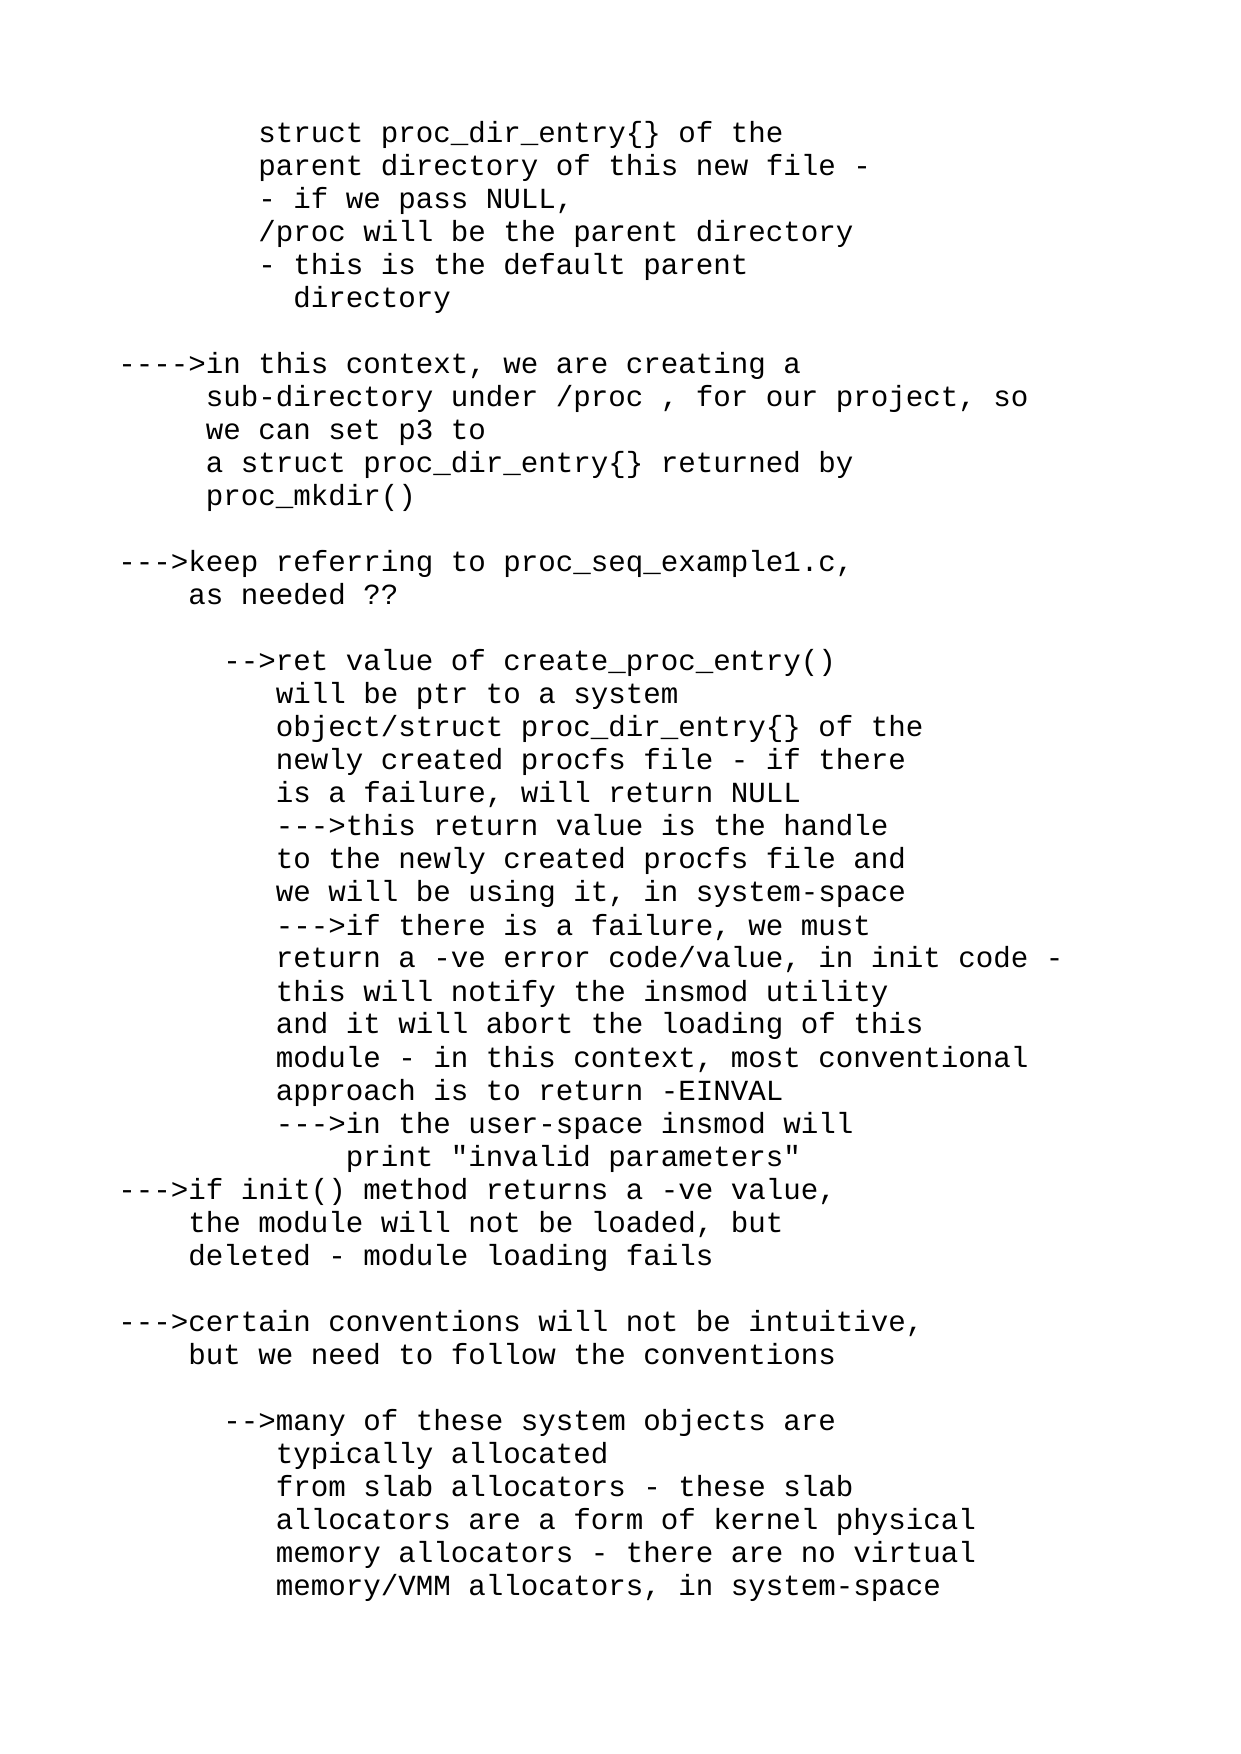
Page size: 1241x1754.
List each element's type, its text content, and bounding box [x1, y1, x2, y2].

text -->many of these system objects are [118, 1406, 1122, 1439]
text newly created procfs file - if there [118, 746, 1122, 778]
text object/struct proc_dir_entry{} of the [118, 712, 1122, 746]
text - this is the default parent [118, 250, 1122, 283]
text as needed ?? [118, 580, 1122, 613]
text return a -ve error code/value, in init code - [118, 944, 1122, 977]
text sub-directory under /proc , for our project, so [118, 382, 1122, 415]
text --->certain conventions will not be intuitive, [118, 1307, 1122, 1340]
text ---->in this context, we are creating a [118, 349, 1122, 382]
text --->keep referring to proc_seq_example1.c, [118, 547, 1122, 580]
text allocators are a form of kernel physical [118, 1505, 1122, 1538]
text memory/VMM allocators, in system-space [118, 1571, 1122, 1604]
text approach is to return -EINVAL [118, 1076, 1122, 1109]
text but we need to follow the conventions [118, 1340, 1122, 1373]
text from slab allocators - these slab [118, 1472, 1122, 1505]
text is a failure, will return NULL [118, 778, 1122, 812]
text to the newly created procfs file and [118, 844, 1122, 878]
text memory allocators - there are no virtual [118, 1538, 1122, 1571]
text print "invalid parameters" [118, 1142, 1122, 1175]
text this will notify the insmod utility [118, 977, 1122, 1010]
text --->if init() method returns a -ve value, [118, 1175, 1122, 1208]
text will be ptr to a system [118, 679, 1122, 712]
text directory [118, 283, 1122, 316]
text deleted - module loading fails [118, 1241, 1122, 1274]
text /proc will be the parent directory [118, 217, 1122, 250]
text we will be using it, in system-space [118, 878, 1122, 911]
text proc_mkdir() [118, 481, 1122, 514]
text the module will not be loaded, but [118, 1208, 1122, 1241]
text parent directory of this new file - [118, 151, 1122, 184]
text -->ret value of create_proc_entry() [118, 646, 1122, 679]
text and it will abort the loading of this [118, 1010, 1122, 1043]
text we can set p3 to [118, 415, 1122, 448]
text - if we pass NULL, [118, 184, 1122, 217]
text module - in this context, most conventional [118, 1043, 1122, 1076]
text --->this return value is the handle [118, 812, 1122, 844]
text --->if there is a failure, we must [118, 911, 1122, 944]
text struct proc_dir_entry{} of the [118, 118, 1122, 151]
text a struct proc_dir_entry{} returned by [118, 448, 1122, 481]
text typically allocated [118, 1439, 1122, 1472]
text --->in the user-space insmod will [118, 1109, 1122, 1142]
